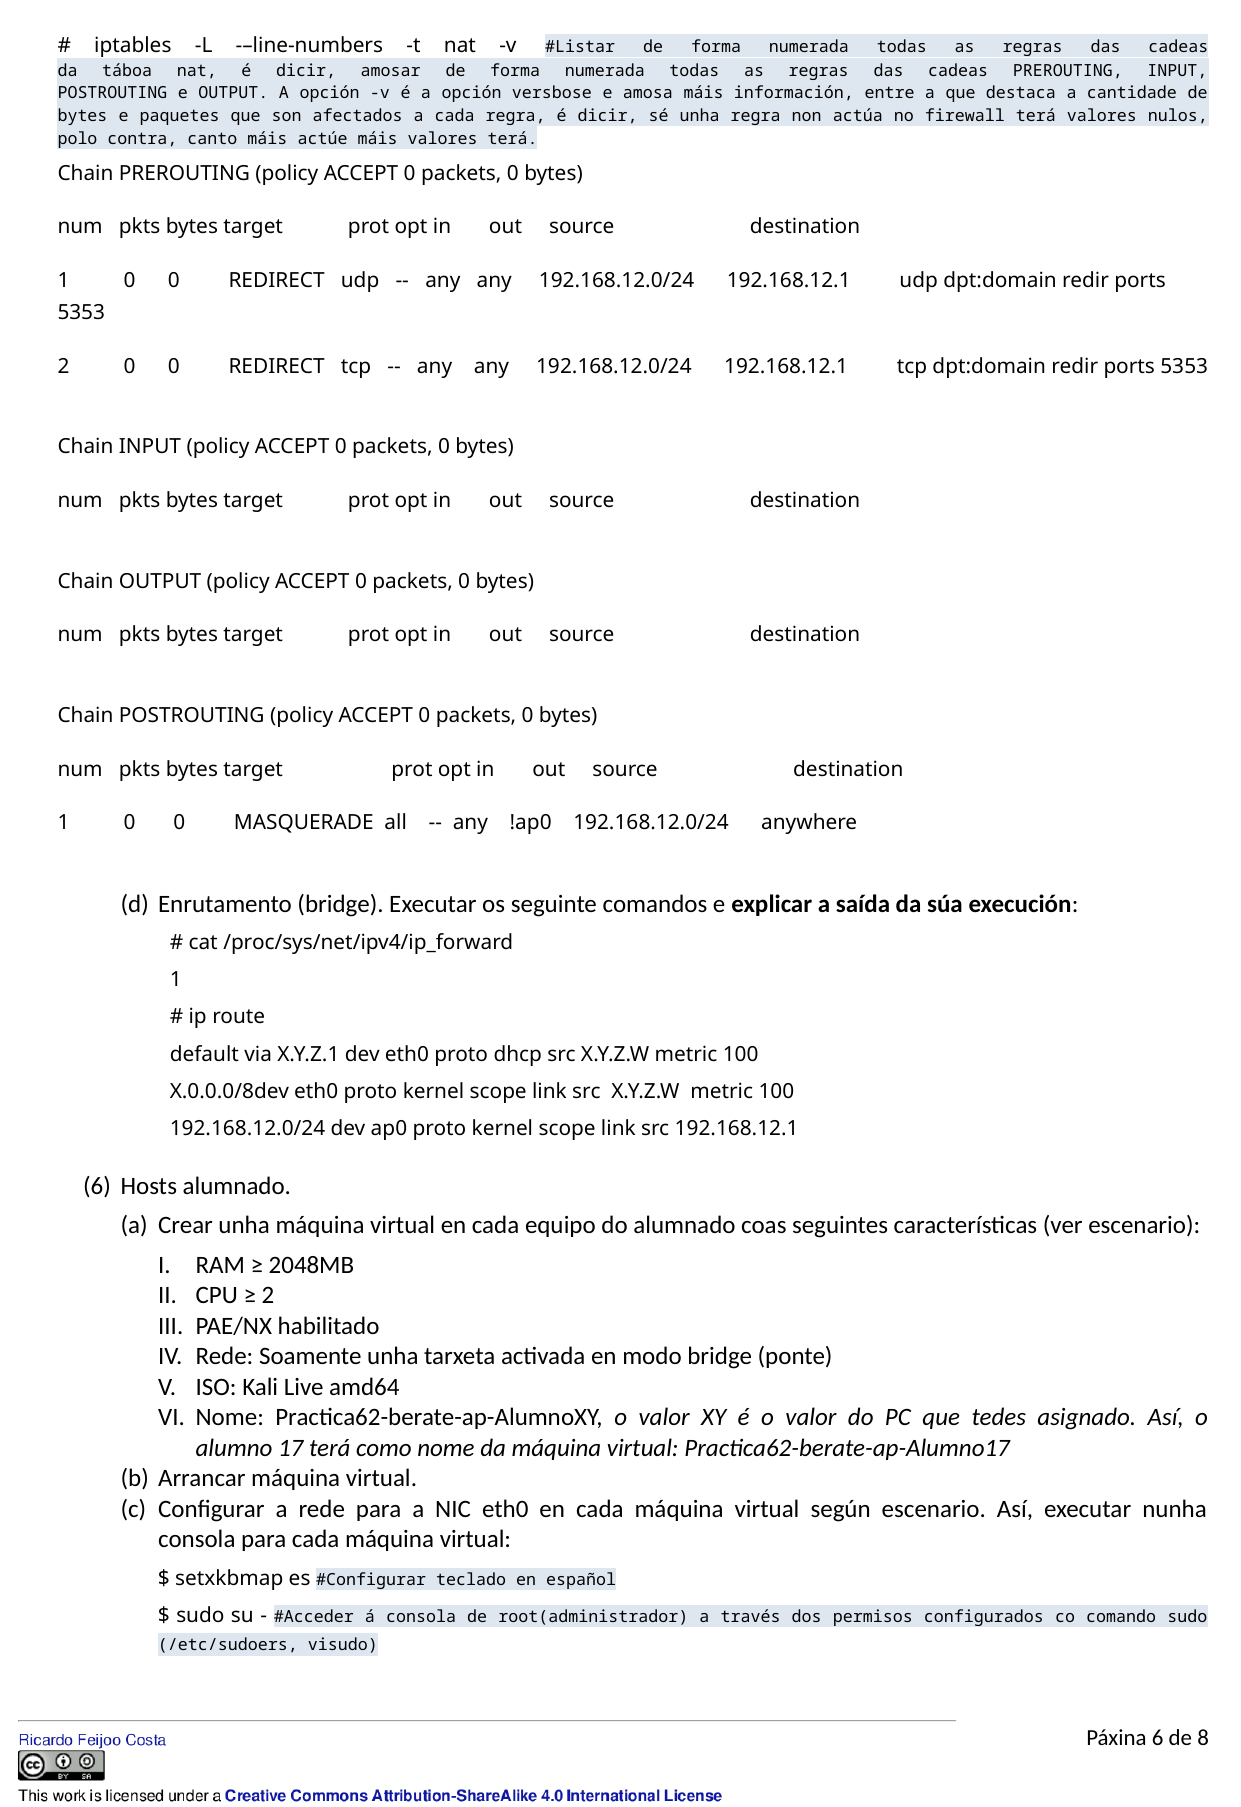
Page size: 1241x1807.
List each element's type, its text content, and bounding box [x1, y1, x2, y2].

list 2 0 0 REDIRECT tcp -- any any 192.168.12.0/24 192.168.12.1 tcp dpt:domain redir ports 5353 [57, 351, 1209, 379]
list Chain POSTROUTING (policy ACCEPT 0 packets, 0 bytes) [57, 700, 1209, 729]
list Crear unha máquina virtual en cada equipo do alumnado coas seguintes características (ver escenario): [120, 1210, 1209, 1240]
list Arrancar máquina virtual. [120, 1463, 1209, 1493]
list num pkts bytes target prot opt in out source destination [57, 754, 1209, 782]
list 1 0 0 REDIRECT udp -- any any 192.168.12.0/24 192.168.12.1 udp dpt:domain redir ports 5353 [57, 265, 1209, 326]
list # ip route [134, 1002, 1209, 1030]
picture [8, 1715, 957, 1806]
list Chain PREROUTING (policy ACCEPT 0 packets, 0 bytes) [57, 158, 1209, 186]
list $ sudo su - #Acceder á consola de root(administrador) a través dos permisos configurados co comando sudo (/etc/sudoers, visudo) [122, 1600, 1209, 1657]
list PAE/NX habilitado [158, 1310, 1209, 1341]
list # cat /proc/sys/net/ipv4/ip_forward [134, 927, 1209, 956]
list num pkts bytes target prot opt in out source destination [57, 211, 1209, 240]
list Chain INPUT (policy ACCEPT 0 packets, 0 bytes) [57, 432, 1209, 460]
list 1 [134, 964, 1209, 993]
list $ setxkbmap es #Configurar teclado en español [122, 1563, 1209, 1591]
list num pkts bytes target prot opt in out source destination [57, 619, 1209, 648]
list Enrutamento (bridge). Executar os seguinte comandos e explicar a saída da súa execución: [120, 888, 1209, 918]
list default via X.Y.Z.1 dev eth0 proto dhcp src X.Y.Z.W metric 100 [134, 1039, 1209, 1067]
list Rede: Soamente unha tarxeta activada en modo bridge (ponte) [158, 1341, 1209, 1371]
list Configurar a rede para a NIC eth0 en cada máquina virtual según escenario. Así, executar nunha consola para cada máquina virtual: [120, 1493, 1209, 1554]
list num pkts bytes target prot opt in out source destination [57, 485, 1209, 513]
list Hosts alumnado. [83, 1170, 1209, 1201]
list X.0.0.0/8dev eth0 proto kernel scope link src X.Y.Z.W metric 100 [134, 1076, 1209, 1104]
list # iptables -L -–line-numbers -t nat -v #Listar de forma numerada todas as regras das cadeas da táboa nat, é dicir, amosar de forma numerada todas as regras das cadeas PREROUTING, INPUT, POSTROUTING e OUTPUT. A opción -v é a opción versbose e amosa máis información, entre a que destaca a cantidade de bytes e paquetes que son afectados a cada regra, é dicir, sé unha regra non actúa no firewall terá valores nulos, polo contra, canto máis actúe máis valores terá. [57, 30, 1209, 149]
list Chain OUTPUT (policy ACCEPT 0 packets, 0 bytes) [57, 566, 1209, 594]
list 1 0 0 MASQUERADE all -- any !ap0 192.168.12.0/24 anywhere [57, 807, 1209, 836]
list RAM ≥ 2048MB [158, 1249, 1209, 1279]
list ISO: Kali Live amd64 [158, 1371, 1209, 1402]
list CPU ≥ 2 [158, 1279, 1209, 1310]
list Nome: Practica62-berate-ap-AlumnoXY, o valor XY é o valor do PC que tedes asignado. Así, o alumno 17 terá como nome da máquina virtual: Practica62-berate-ap-Alumno17 [158, 1402, 1209, 1463]
list 192.168.12.0/24 dev ap0 proto kernel scope link src 192.168.12.1 [134, 1113, 1209, 1142]
